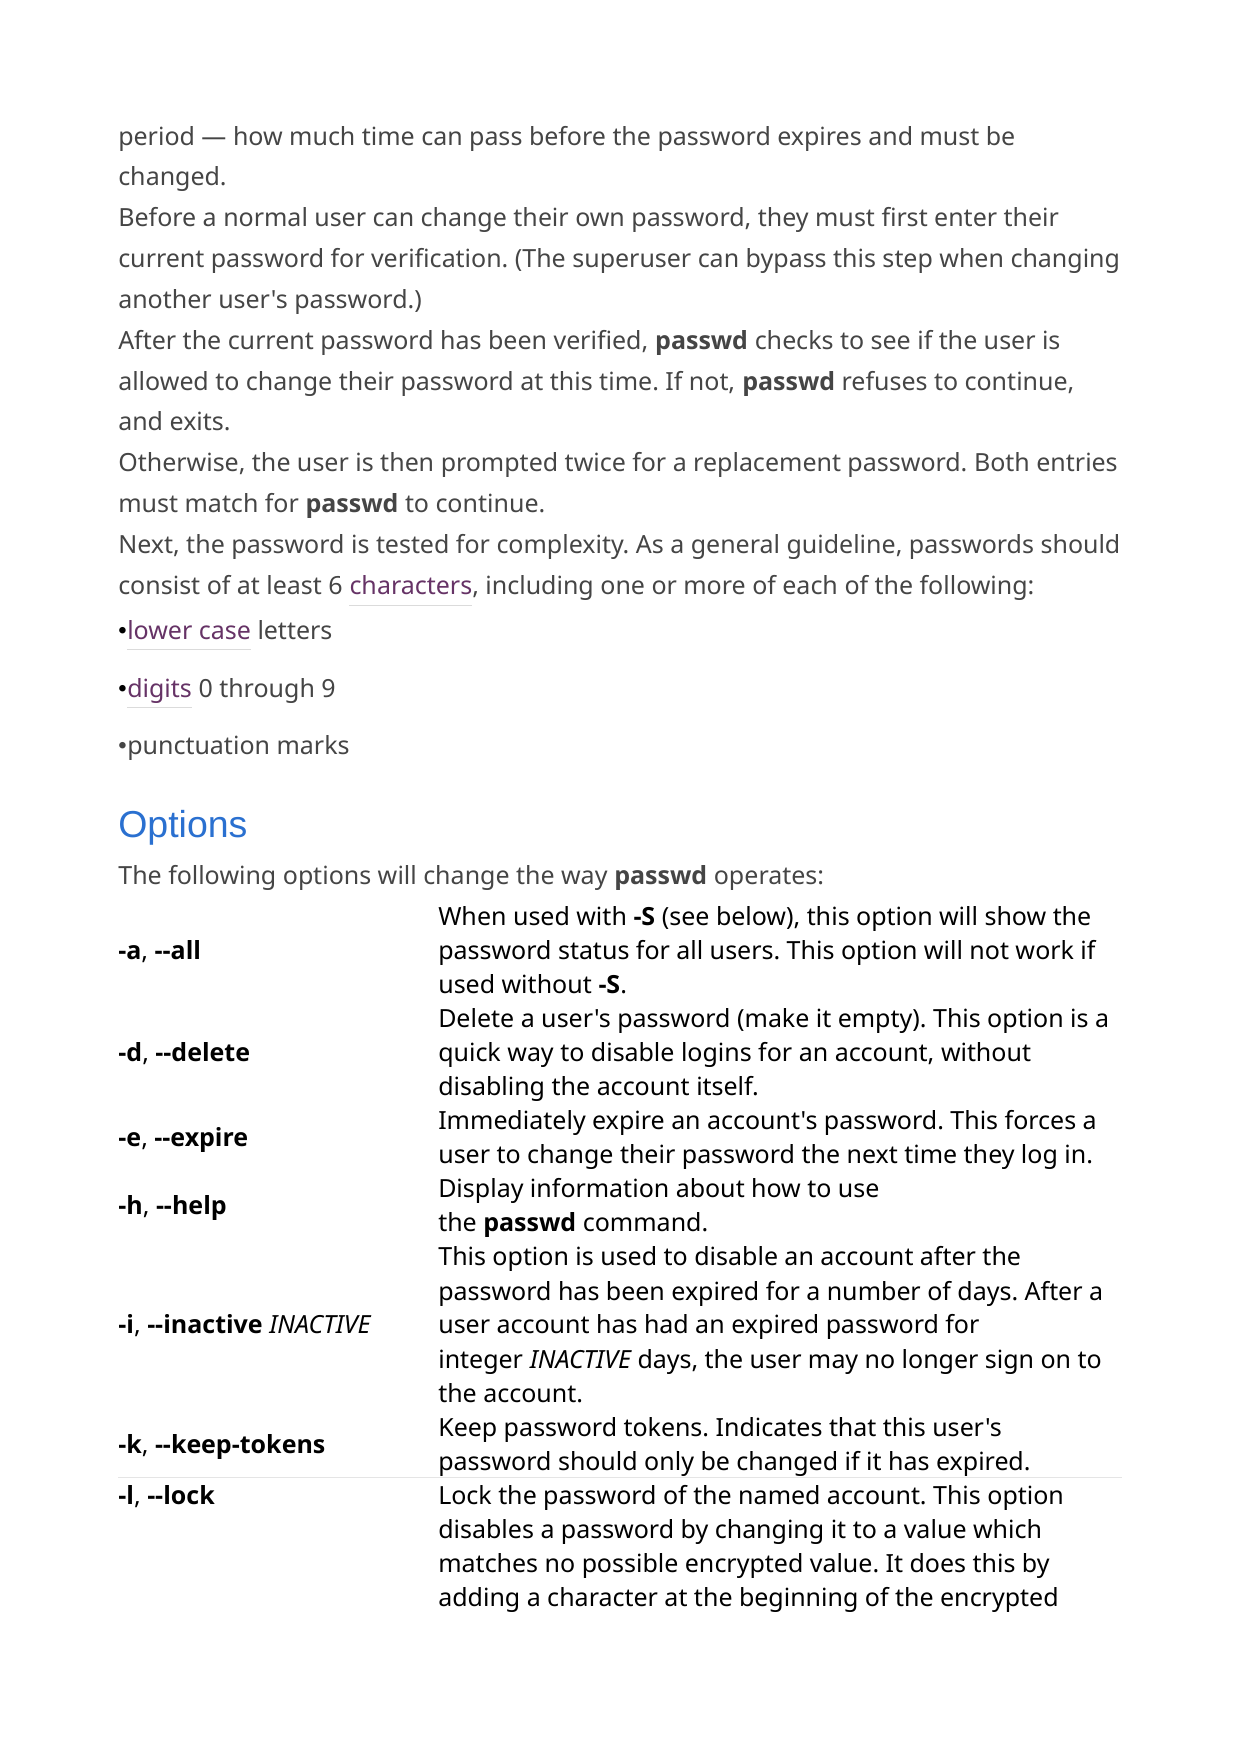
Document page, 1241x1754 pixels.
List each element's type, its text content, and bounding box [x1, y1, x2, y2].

list lower case letters [118, 612, 1122, 649]
table_cell Delete a user's password (make it empty). This option is a quick way to disable logins for an account, without disabling the account itself. [438, 1001, 1122, 1103]
text Otherwise, the user is then prompted twice for a replacement password. Both entries must match for passwd to continue. [118, 445, 1122, 520]
table_cell Lock the password of the named account. This option disables a password by changing it to a value which matches no possible encrypted value. It does this by adding a character at the beginning of the encrypted [438, 1478, 1122, 1614]
text The following options will change the way passwd operates: [118, 858, 1122, 892]
table_header When used with -S (see below), this option will show the password status for all users. This option will not work if used without -S. [438, 899, 1122, 1001]
text period — how much time can pass before the password expires and must be changed. [118, 118, 1122, 193]
table_cell -h, --help [118, 1171, 438, 1239]
list digits 0 through 9 [118, 670, 1122, 707]
list punctuation marks [118, 728, 1122, 762]
table_cell -k, --keep-tokens [118, 1409, 438, 1477]
text Next, the password is tested for complexity. As a general guideline, passwords should consist of at least 6 characters, including one or more of each of the following: [118, 526, 1122, 605]
table_cell -i, --inactive INACTIVE [118, 1239, 438, 1409]
table_cell This option is used to disable an account after the password has been expired for a number of days. After a user account has had an expired password for integer INACTIVE days, the user may no longer sign on to the account. [438, 1239, 1122, 1409]
table_cell -l, --lock [118, 1478, 438, 1614]
table_header -a, --all [118, 899, 438, 1001]
text After the current password has been verified, passwd checks to see if the user is allowed to change their password at this time. If not, passwd refuses to continue, and exits. [118, 322, 1122, 438]
table_cell Display information about how to use the passwd command. [438, 1171, 1122, 1239]
table_cell Keep password tokens. Indicates that this user's password should only be changed if it has expired. [438, 1409, 1122, 1477]
table_cell Immediately expire an account's password. This forces a user to change their password the next time they log in. [438, 1103, 1122, 1171]
table_cell -e, --expire [118, 1103, 438, 1171]
subtitle Options [118, 802, 1122, 845]
text Before a normal user can change their own password, they must first enter their current password for verification. (The superuser can bypass this step when changing another user's password.) [118, 200, 1122, 316]
table_cell -d, --delete [118, 1001, 438, 1103]
